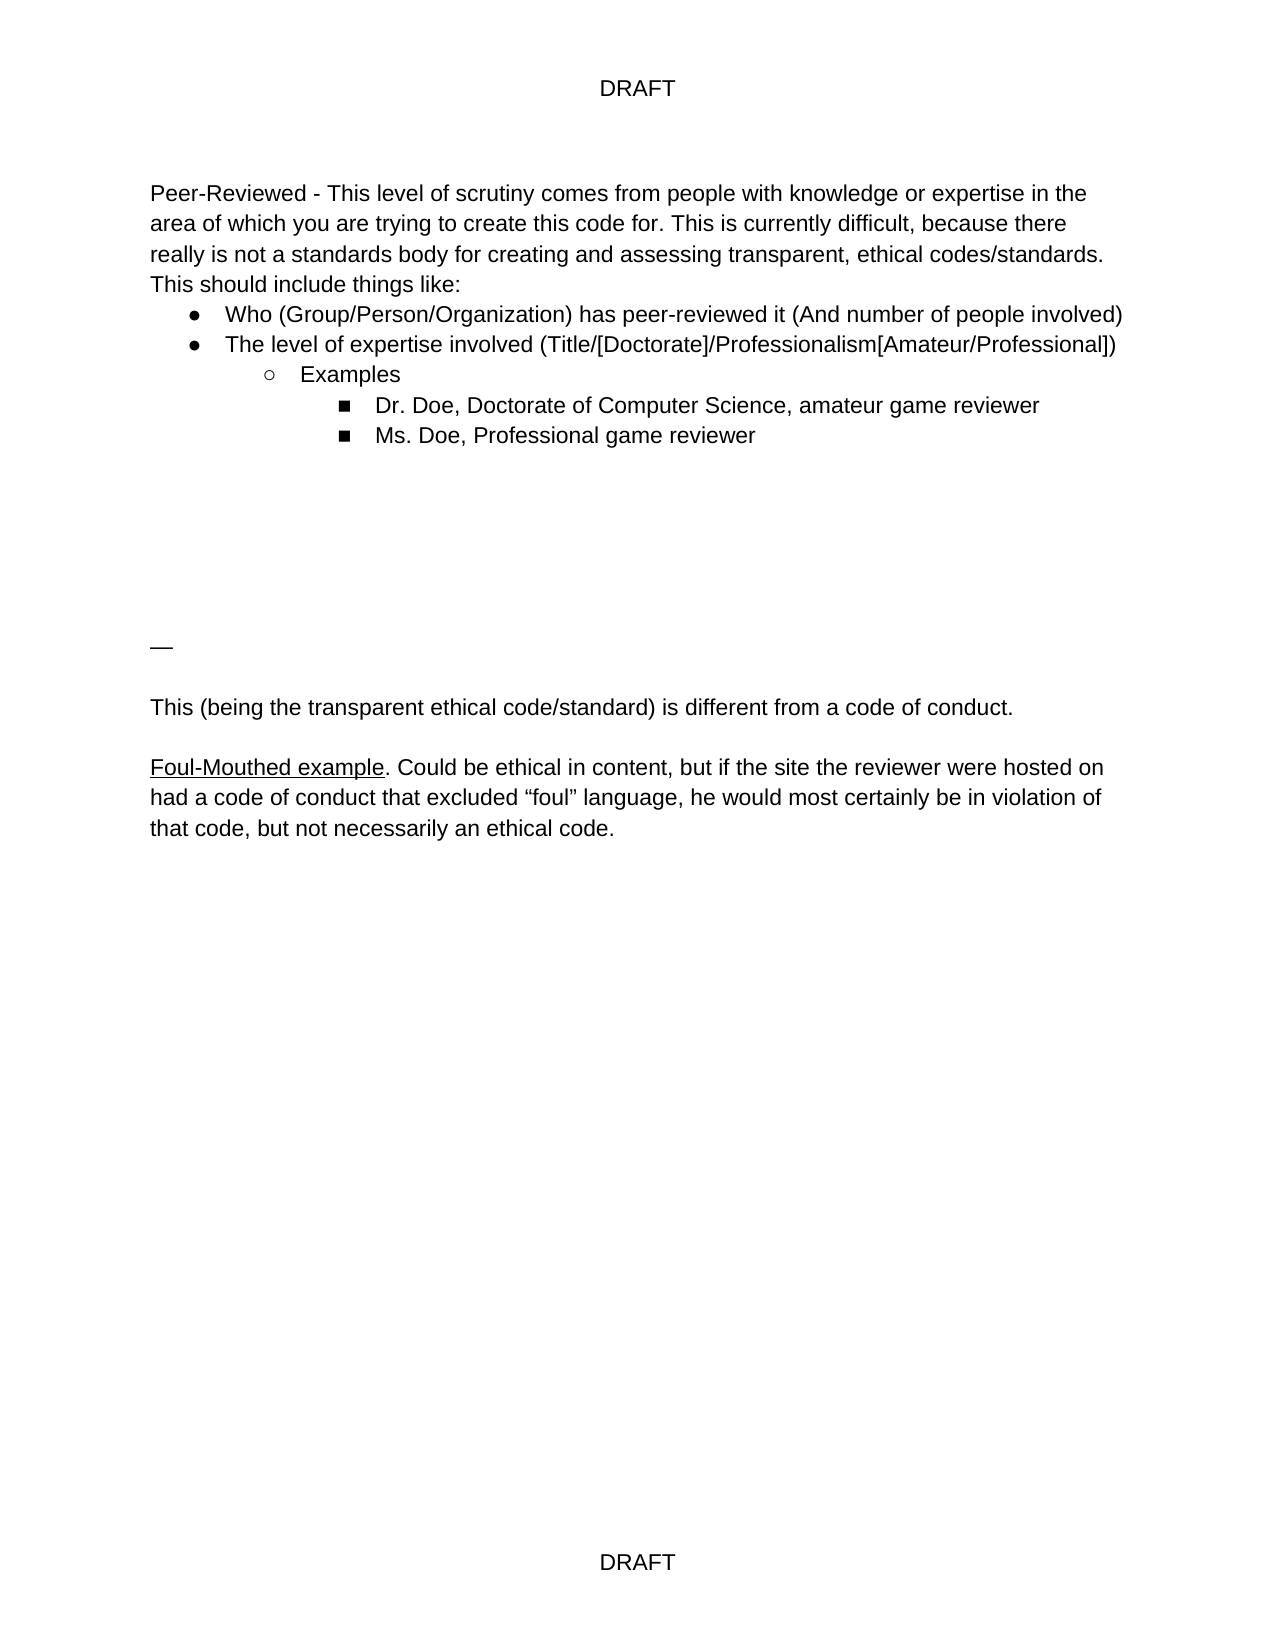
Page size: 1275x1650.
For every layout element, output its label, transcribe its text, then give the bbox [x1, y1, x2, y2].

list Who (Group/Person/Organization) has peer-reviewed it (And number of people involved) [187, 301, 1125, 327]
text This (being the transparent ethical code/standard) is different from a code of conduct. [150, 694, 1125, 720]
list Examples [262, 361, 1125, 388]
text — [150, 633, 1125, 660]
list Ms. Doe, Professional game reviewer [337, 422, 1125, 448]
list The level of expertise involved (Title/[Doctorate]/Professionalism[Amateur/Professional]) [187, 331, 1125, 358]
text Foul-Mouthed example. Could be ethical in content, but if the site the reviewer were hosted on had a code of conduct that excluded “foul” language, he would most certainly be in violation of that code, but not necessarily an ethical code. [150, 754, 1125, 841]
text Peer-Reviewed - This level of scrutiny comes from people with knowledge or expertise in the area of which you are trying to create this code for. This is currently difficult, because there really is not a standards body for creating and assessing transparent, ethical codes/standards. [150, 180, 1125, 267]
text This should include things like: [150, 271, 1125, 297]
list Dr. Doe, Doctorate of Computer Science, amateur game reviewer [337, 392, 1125, 418]
